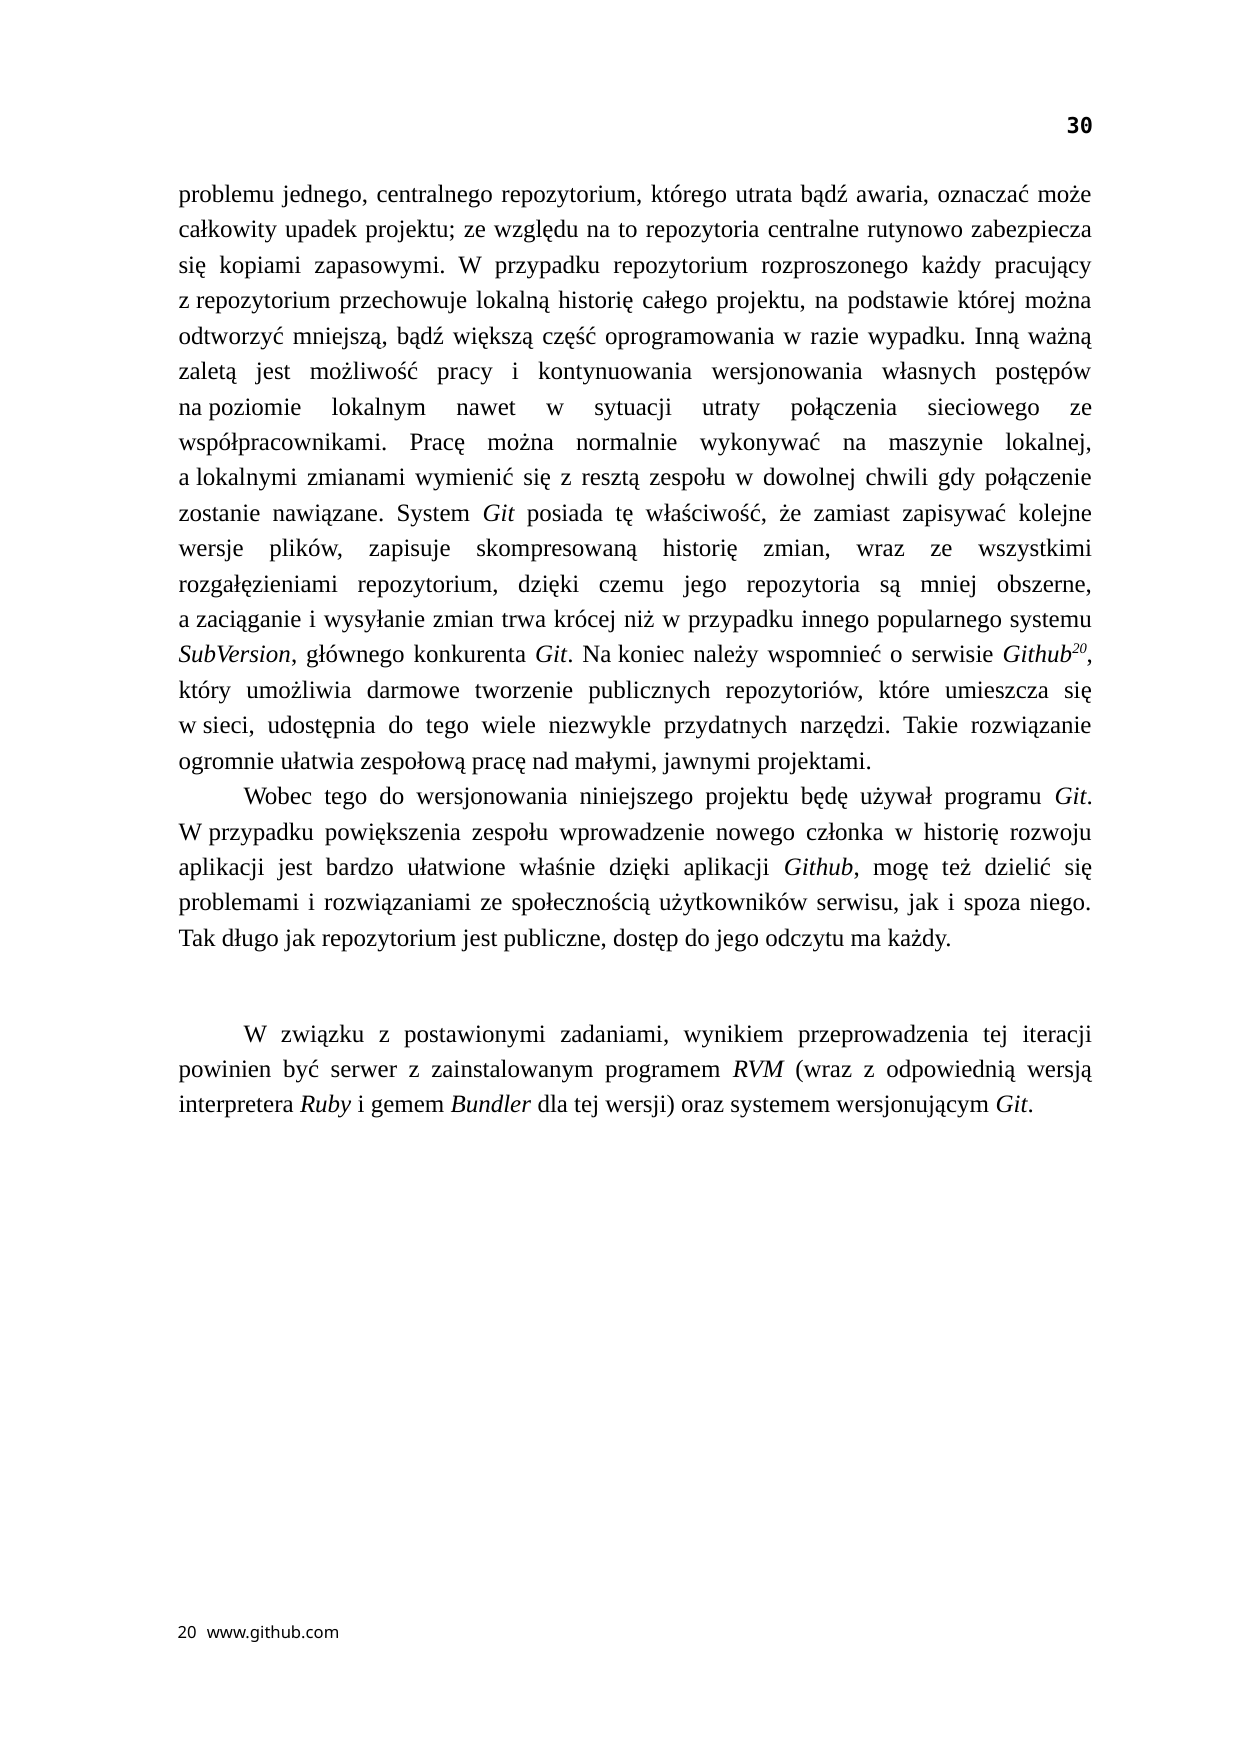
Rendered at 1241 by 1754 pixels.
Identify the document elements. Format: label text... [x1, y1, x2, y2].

text www.github.com [177, 1621, 1093, 1643]
text W związku z postawionymi zadaniami, wynikiem przeprowadzenia tej iteracji powinien być serwer z zainstalowanym programem RVM (wraz z odpowiednią wersją interpretera Ruby i gemem Bundler dla tej wersji) oraz systemem wersjonującym Git. [178, 1014, 1093, 1120]
text Wobec tego do wersjonowania niniejszego projektu będę używał programu Git. W przypadku powiększenia zespołu wprowadzenie nowego członka w historię rozwoju aplikacji jest bardzo ułatwione właśnie dzięki aplikacji Github, mogę też dzielić się problemami i rozwiązaniami ze społecznością użytkowników serwisu, jak i spoza niego. Tak długo jak repozytorium jest publiczne, dostęp do jego odczytu ma każdy. [178, 776, 1093, 953]
text problemu jednego, centralnego repozytorium, którego utrata bądź awaria, oznaczać może całkowity upadek projektu; ze względu na to repozytoria centralne rutynowo zabezpiecza się kopiami zapasowymi. W przypadku repozytorium rozproszonego każdy pracujący z repozytorium przechowuje lokalną historię całego projektu, na podstawie której można odtworzyć mniejszą, bądź większą część oprogramowania w razie wypadku. Inną ważną zaletą jest możliwość pracy i kontynuowania wersjonowania własnych postępów na poziomie lokalnym nawet w sytuacji utraty połączenia sieciowego ze współpracownikami. Pracę można normalnie wykonywać na maszynie lokalnej, a lokalnymi zmianami wymienić się z resztą zespołu w dowolnej chwili gdy połączenie zostanie nawiązane. System Git posiada tę właściwość, że zamiast zapisywać kolejne wersje plików, zapisuje skompresowaną historię zmian, wraz ze wszystkimi rozgałęzieniami repozytorium, dzięki czemu jego repozytoria są mniej obszerne, a zaciąganie i wysyłanie zmian trwa krócej niż w przypadku innego popularnego systemu SubVersion, głównego konkurenta Git. Na koniec należy wspomnieć o serwisie Github, który umożliwia darmowe tworzenie publicznych repozytoriów, które umieszcza się w sieci, udostępnia do tego wiele niezwykle przydatnych narzędzi. Takie rozwiązanie ogromnie ułatwia zespołową pracę nad małymi, jawnymi projektami. [178, 174, 1093, 776]
